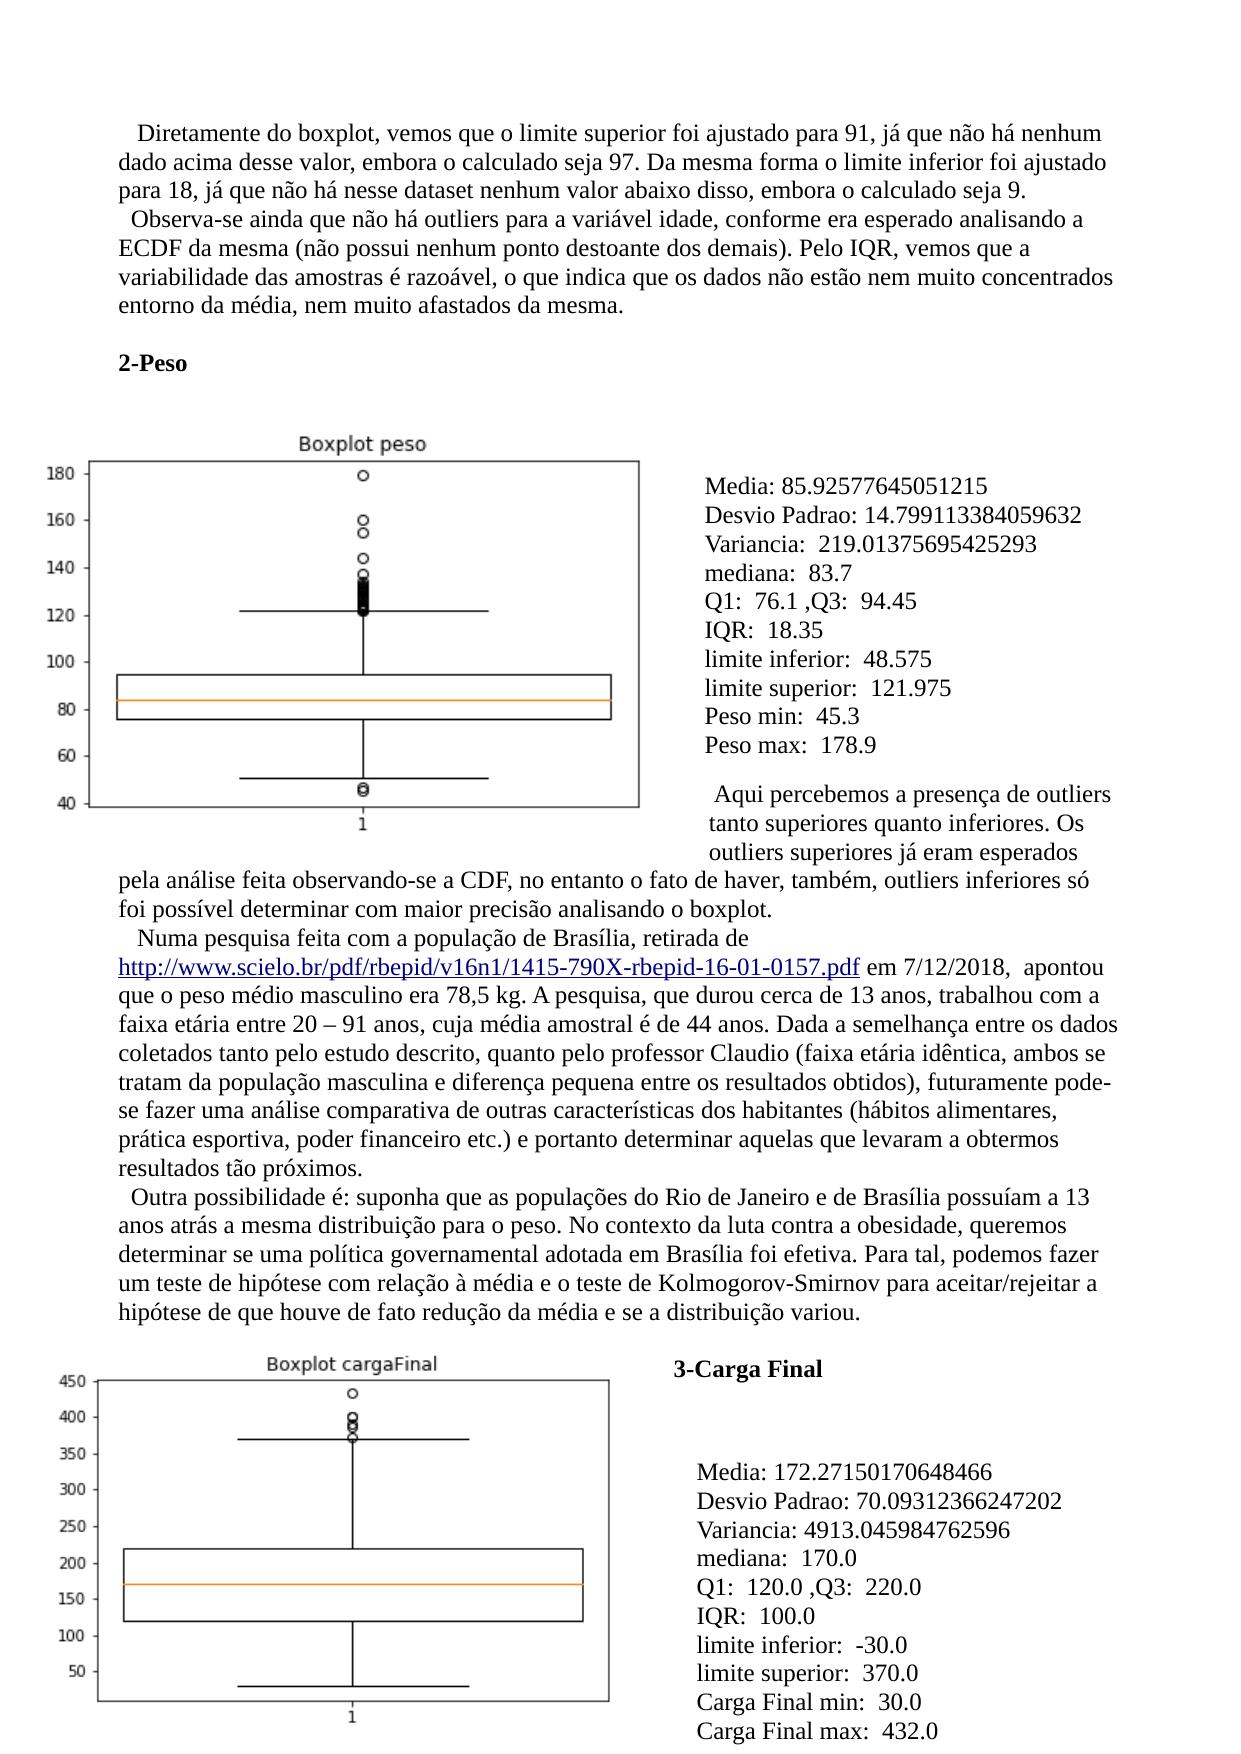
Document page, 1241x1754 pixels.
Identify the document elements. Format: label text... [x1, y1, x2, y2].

text Diretamente do boxplot, vemos que o limite superior foi ajustado para 91, já que não há nenhum dado acima desse valor, embora o calculado seja 97. Da mesma forma o limite inferior foi ajustado para 18, já que não há nesse dataset nenhum valor abaixo disso, embora o calculado seja 9. [118, 118, 1122, 204]
text Outra possibilidade é: suponha que as populações do Rio de Janeiro e de Brasília possuíam a 13 anos atrás a mesma distribuição para o peso. No contexto da luta contra a obesidade, queremos determinar se uma política governamental adotada em Brasília foi efetiva. Para tal, podemos fazer um teste de hipótese com relação à média e o teste de Kolmogorov-Smirnov para aceitar/rejeitar a hipótese de que houve de fato redução da média e se a distribuição variou. [118, 1182, 1122, 1326]
text 3-Carga Final [674, 1354, 1122, 1383]
picture [0, 405, 709, 864]
text Numa pesquisa feita com a população de Brasília, retirada de http://www.scielo.br/pdf/rbepid/v16n1/1415-790X-rbepid-16-01-0157.pdf em 7/12/2018, apontou que o peso médio masculino era 78,5 kg. A pesquisa, que durou cerca de 13 anos, trabalhou com a faixa etária entre 20 – 91 anos, cuja média amostral é de 44 anos. Dada a semelhança entre os dados coletados tanto pelo estudo descrito, quanto pelo professor Claudio (faixa etária idêntica, ambos se tratam da população masculina e diferença pequena entre os resultados obtidos), futuramente pode-se fazer uma análise comparativa de outras características dos habitantes (hábitos alimentares, prática esportiva, poder financeiro etc.) e portanto determinar aquelas que levaram a obtermos resultados tão próximos. [118, 923, 1122, 1182]
text Observa-se ainda que não há outliers para a variável idade, conforme era esperado analisando a ECDF da mesma (não possui nenhum ponto destoante dos demais). Pelo IQR, vemos que a variabilidade das amostras é razoável, o que indica que os dados não estão nem muito concentrados entorno da média, nem muito afastados da mesma. [118, 204, 1122, 319]
text Aqui percebemos a presença de outliers tanto superiores quanto inferiores. Os outliers superiores já eram esperados pela análise feita observando-se a CDF, no entanto o fato de haver, também, outliers inferiores só foi possível determinar com maior precisão analisando o boxplot. [118, 779, 1122, 923]
text 2-Peso [118, 348, 1122, 377]
picture [15, 1328, 674, 1754]
